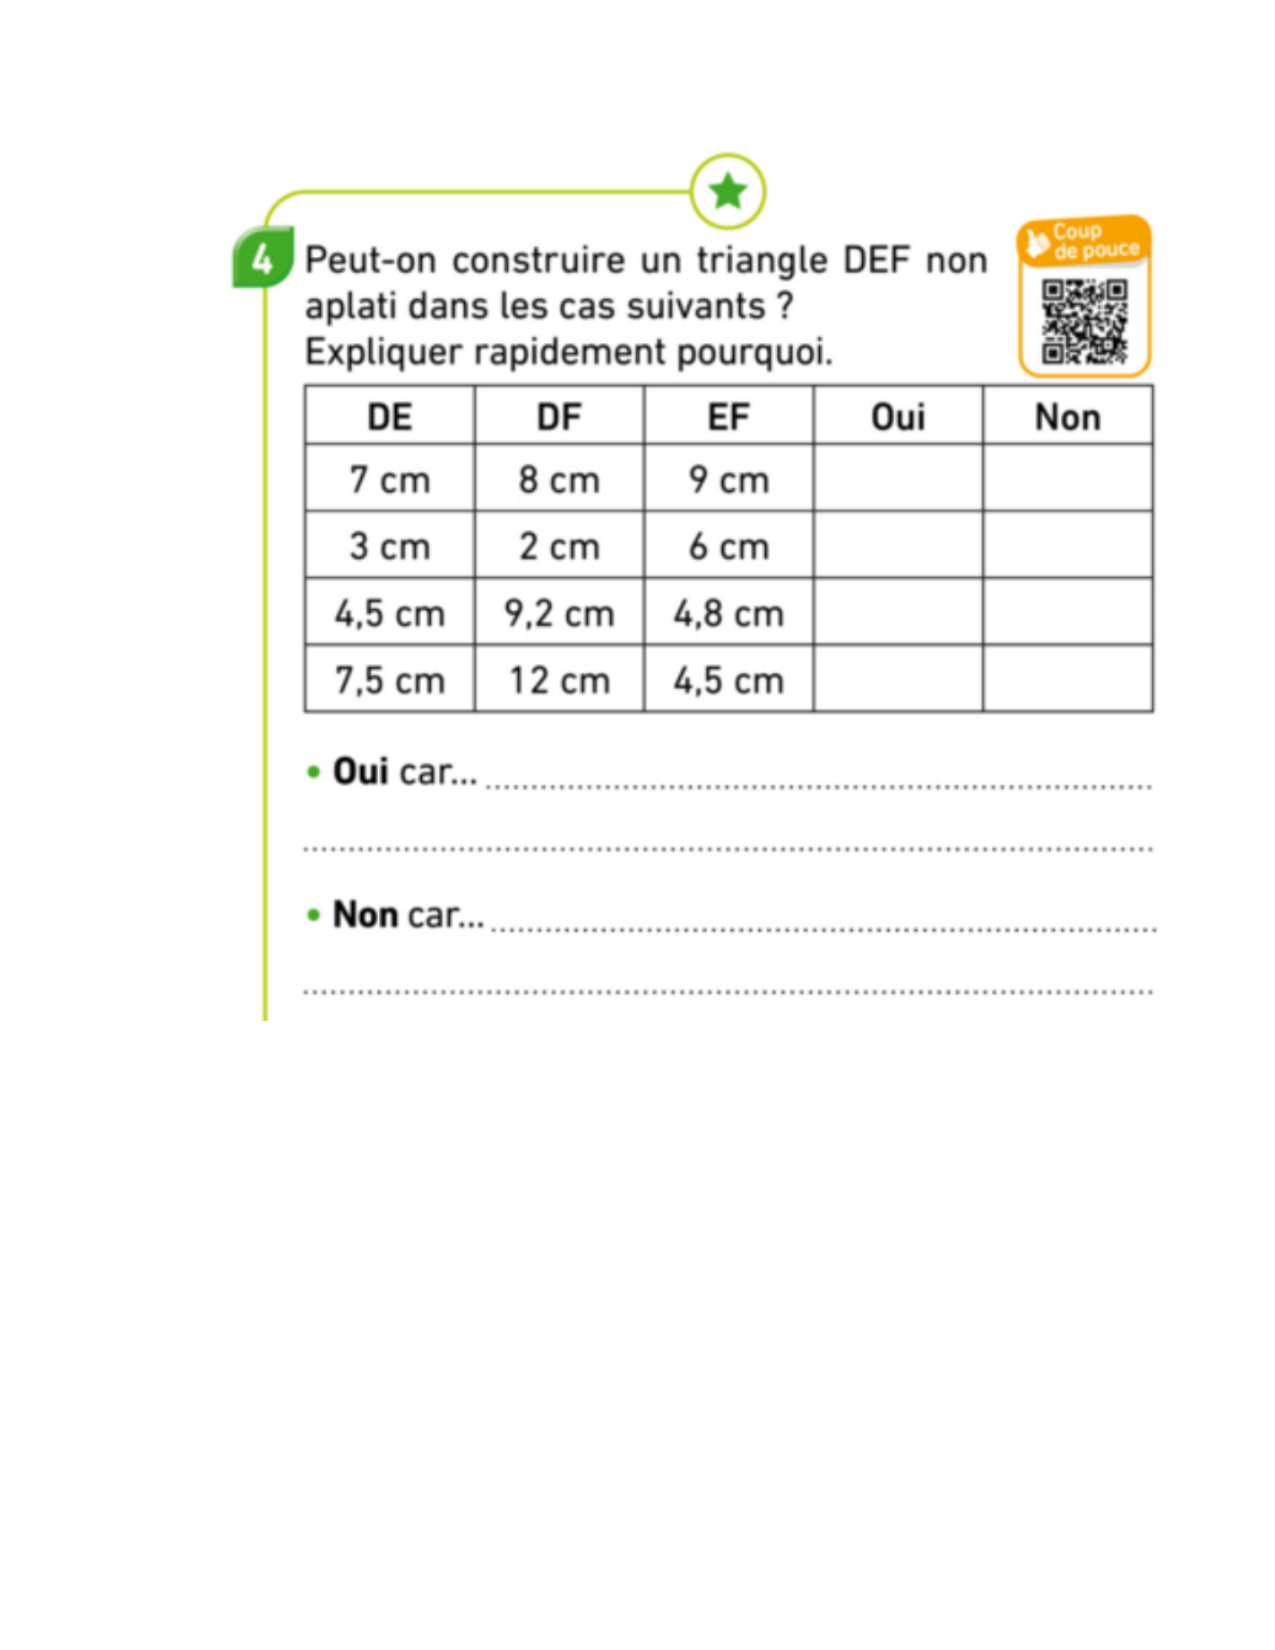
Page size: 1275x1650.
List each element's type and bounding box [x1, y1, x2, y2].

picture [206, 150, 1211, 1021]
